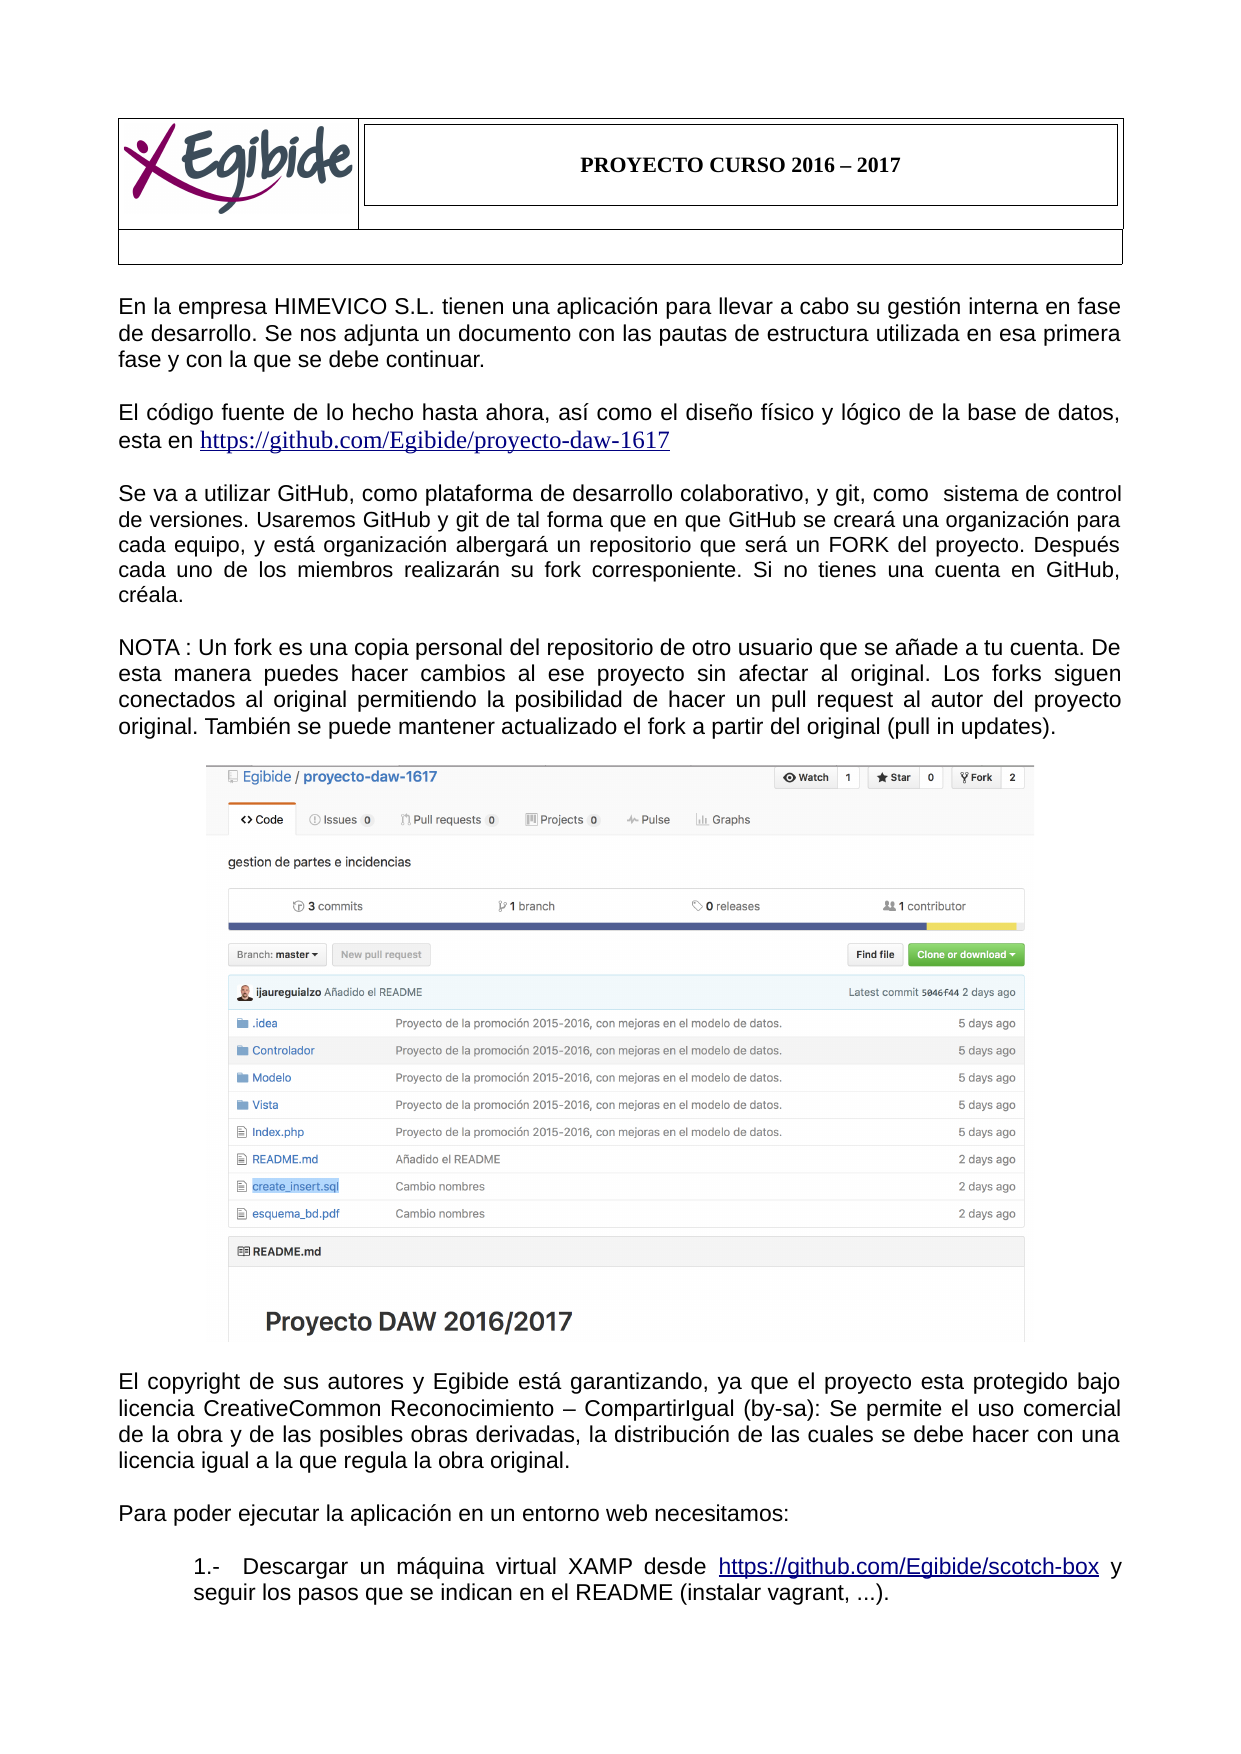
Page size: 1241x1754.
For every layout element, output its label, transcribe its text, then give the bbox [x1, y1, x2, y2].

text El código fuente de lo hecho hasta ahora, así como el diseño físico y lógico de la base de datos, esta en https://github.com/Egibide/proyecto-daw-1617 [118, 399, 1122, 454]
text En la empresa HIMEVICO S.L. tienen una aplicación para llevar a cabo su gestión interna en fase de desarrollo. Se nos adjunta un documento con las pautas de estructura utilizada en esa primera fase y con la que se debe continuar. [118, 293, 1122, 372]
text Se va a utilizar GitHub, como plataforma de desarrollo colaborativo, y git, como sistema de control de versiones. Usaremos GitHub y git de tal forma que en que GitHub se creará una organización para cada equipo, y está organización albergará un repositorio que será un FORK del proyecto. Después cada uno de los miembros realizarán su fork corresponiente. Si no tienes una cuenta en GitHub, créala. [118, 480, 1122, 607]
text 1.- Descargar un máquina virtual XAMP desde https://github.com/Egibide/scotch-box y seguir los pasos que se indican en el README (instalar vagrant, ...). [193, 1553, 1122, 1605]
text NOTA : Un fork es una copia personal del repositorio de otro usuario que se añade a tu cuenta. De esta manera puedes hacer cambios al ese proyecto sin afectar al original. Los forks siguen conectados al original permitiendo la posibilidad de hacer un pull request al autor del proyecto original. También se puede mantener actualizado el fork a partir del original (pull in updates). [118, 634, 1122, 739]
text Para poder ejecutar la aplicación en un entorno web necesitamos: [118, 1500, 1122, 1526]
picture [206, 765, 1035, 1342]
picture [123, 123, 353, 214]
text El copyright de sus autores y Egibide está garantizando, ya que el proyecto esta protegido bajo licencia CreativeCommon Reconocimiento – CompartirIgual (by-sa): Se permite el uso comercial de la obra y de las posibles obras derivadas, la distribución de las cuales se debe hacer con una licencia igual a la que regula la obra original. [118, 1368, 1122, 1473]
